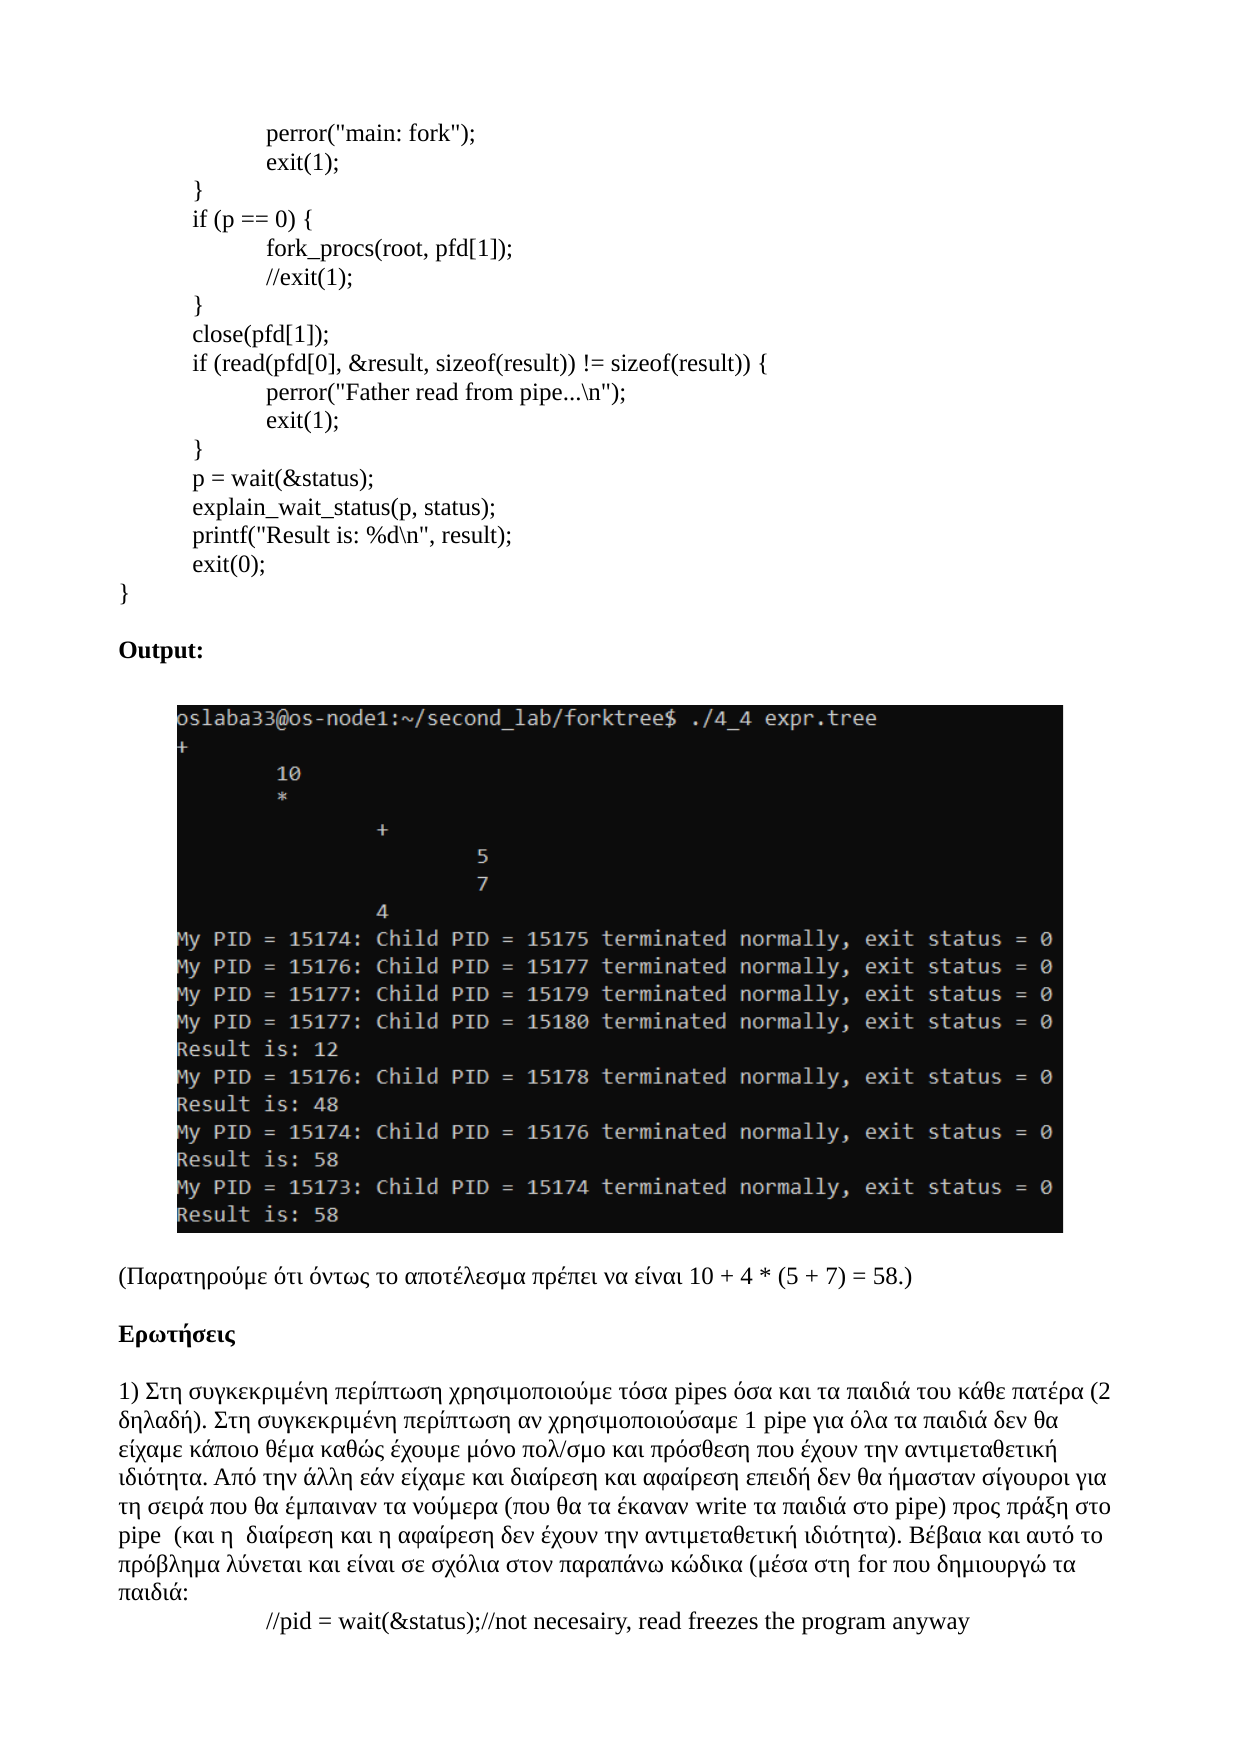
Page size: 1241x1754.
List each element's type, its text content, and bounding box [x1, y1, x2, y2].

text Output: [118, 636, 1122, 664]
text (Παρατηρούμε ότι όντως το αποτέλεσμα πρέπει να είναι 10 + 4 * (5 + 7) = 58.) [118, 1261, 1122, 1290]
text //pid = wait(&status);//not necesairy, read freezes the program anyway [118, 1606, 1122, 1635]
text Ερωτήσεις [118, 1319, 1122, 1347]
picture [177, 705, 1064, 1233]
text 1) Στη συγκεκριμένη περίπτωση χρησιμοποιούμε τόσα pipes όσα και τα παιδιά του κάθε πατέρα (2 δηλαδή). Στη συγκεκριμένη περίπτωση αν χρησιμοποιούσαμε 1 pipe για όλα τα παιδιά δεν θα είχαμε κάποιο θέμα καθώς έχουμε μόνο πολ/σμο και πρόσθεση που έχουν την αντιμεταθετική ιδιότητα. Από την άλλη εάν είχαμε και διαίρεση και αφαίρεση επειδή δεν θα ήμασταν σίγουροι για τη σειρά που θα έμπαιναν τα νούμερα (που θα τα έκαναν write τα παιδιά στο pipe) προς πράξη στο pipe (και η διαίρεση και η αφαίρεση δεν έχουν την αντιμεταθετική ιδιότητα). Βέβαια και αυτό το πρόβλημα λύνεται και είναι σε σχόλια στον παραπάνω κώδικα (μέσα στη for που δημιουργώ τα παιδιά: [118, 1376, 1122, 1606]
text perror("main: fork"); exit(1); } if (p == 0) { fork_procs(root, pfd[1]); //exit(1); } close(pfd[1]); if (read(pfd[0], &result, sizeof(result)) != sizeof(result)) { perror("Father read from pipe...\n"); exit(1); } p = wait(&status); explain_wait_status(p, status); printf("Result is: %d\n", result); exit(0); } [118, 118, 1122, 607]
